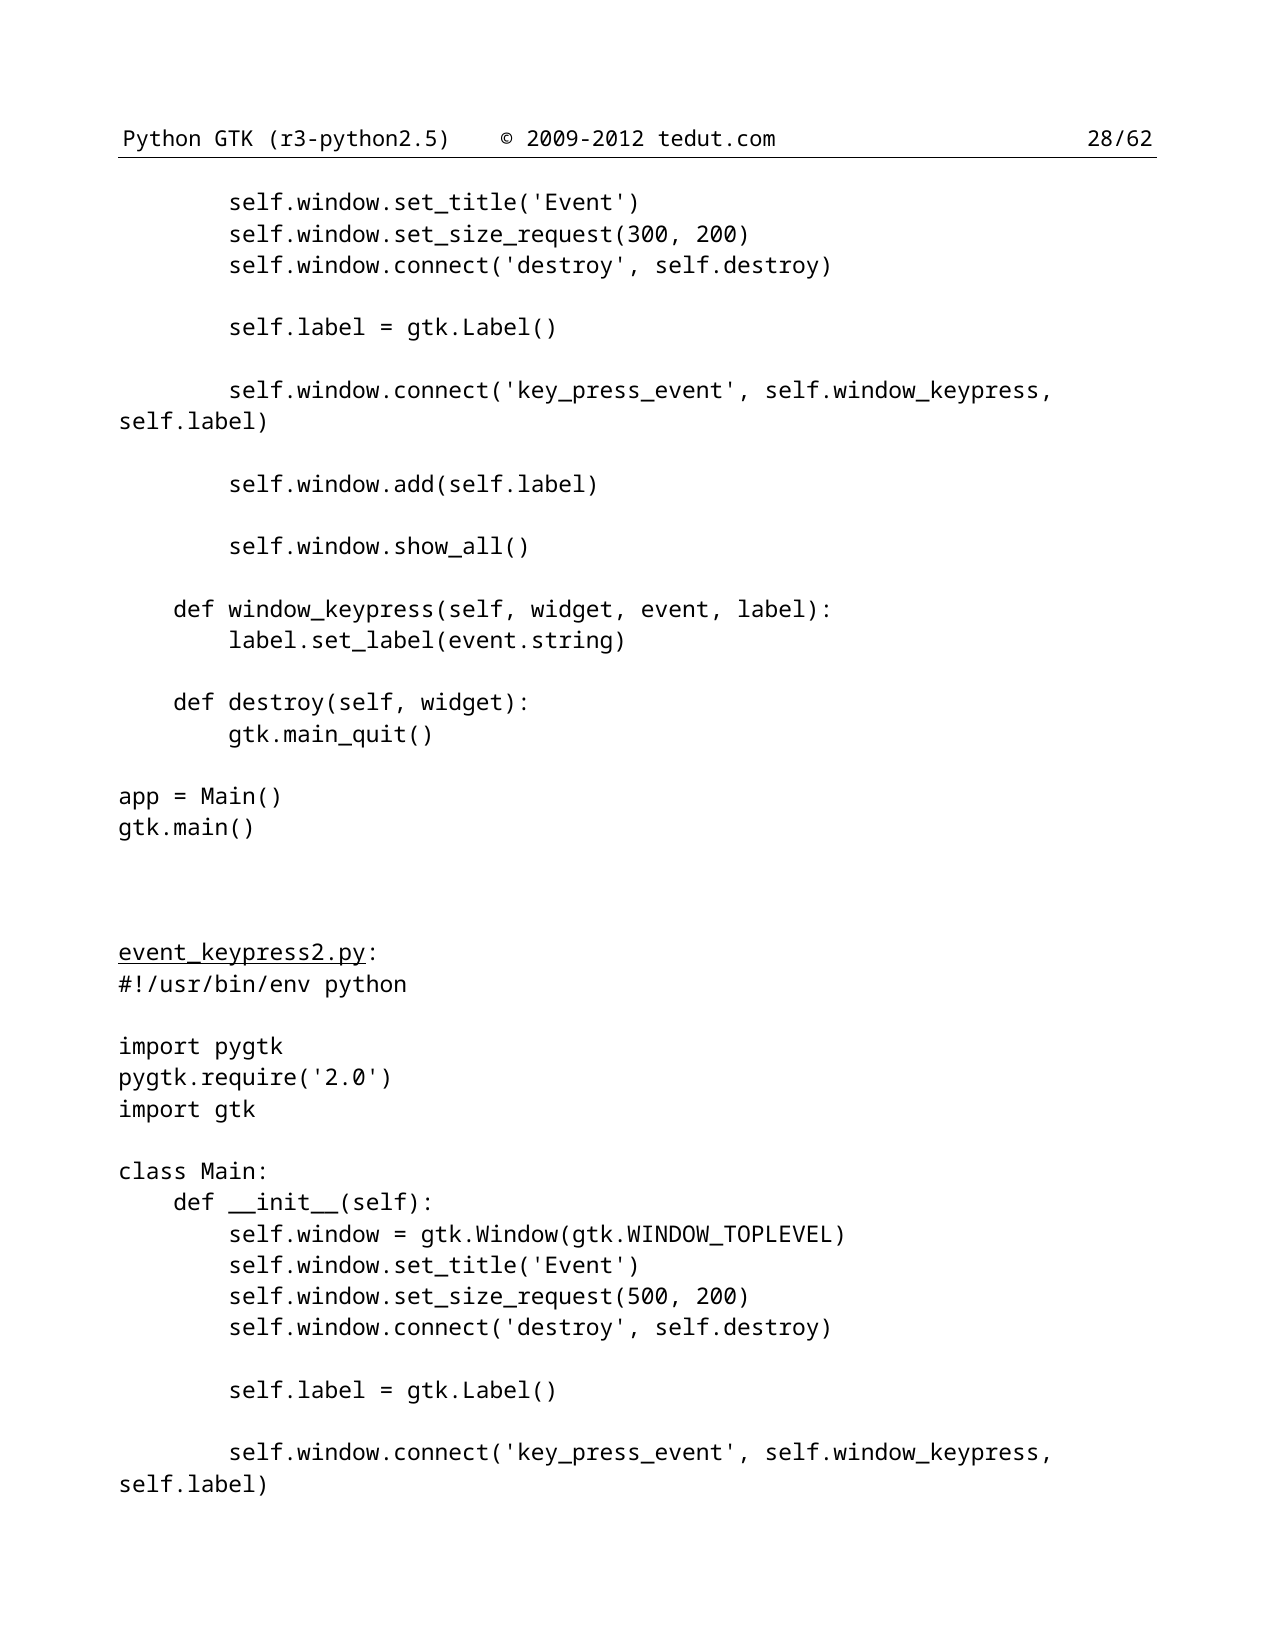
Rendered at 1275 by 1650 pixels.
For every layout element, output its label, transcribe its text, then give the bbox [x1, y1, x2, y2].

text label.set_label(event.string) [118, 624, 1157, 655]
text self.window.show_all() [118, 530, 1157, 561]
text pygtk.require('2.0') [118, 1061, 1157, 1092]
text def destroy(self, widget): [118, 686, 1157, 717]
text def __init__(self): [118, 1186, 1157, 1217]
text self.window = gtk.Window(gtk.WINDOW_TOPLEVEL) [118, 1217, 1157, 1249]
text #!/usr/bin/env python [118, 967, 1157, 999]
text import gtk [118, 1092, 1157, 1124]
text class Main: [118, 1155, 1157, 1186]
text self.label = gtk.Label() [118, 311, 1157, 342]
text gtk.main() [118, 811, 1157, 842]
text self.window.set_title('Event') [118, 1249, 1157, 1280]
text self.window.set_title('Event') [118, 186, 1157, 217]
text self.label = gtk.Label() [118, 1374, 1157, 1405]
text app = Main() [118, 780, 1157, 811]
text self.window.set_size_request(300, 200) [118, 217, 1157, 249]
text self.window.add(self.label) [118, 467, 1157, 499]
text self.window.connect('destroy', self.destroy) [118, 249, 1157, 280]
text self.window.connect('key_press_event', self.window_keypress, self.label) [118, 374, 1157, 436]
text event_keypress2.py: [118, 936, 1157, 967]
text self.window.connect('key_press_event', self.window_keypress, self.label) [118, 1436, 1157, 1499]
text gtk.main_quit() [118, 717, 1157, 749]
text self.window.set_size_request(500, 200) [118, 1280, 1157, 1311]
text import pygtk [118, 1030, 1157, 1061]
text self.window.connect('destroy', self.destroy) [118, 1311, 1157, 1342]
text def window_keypress(self, widget, event, label): [118, 592, 1157, 624]
